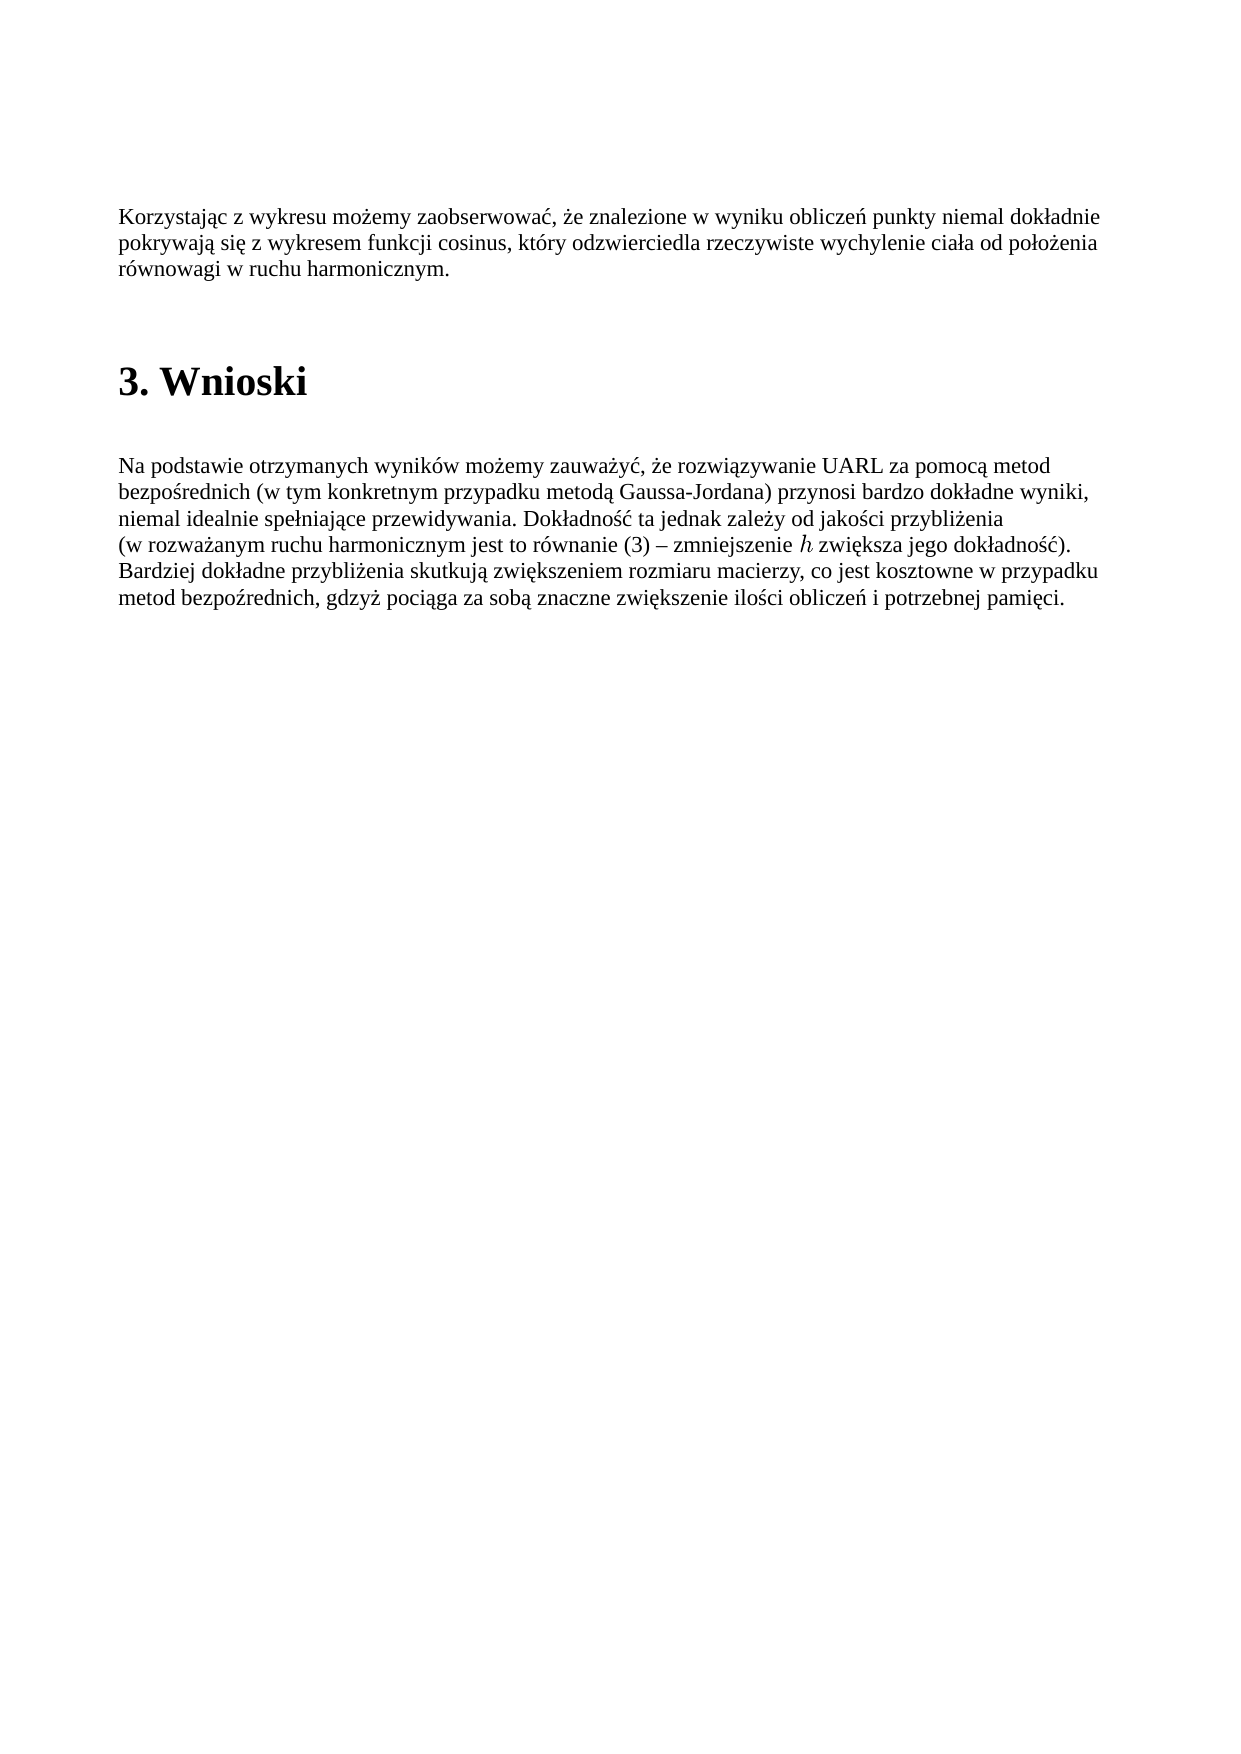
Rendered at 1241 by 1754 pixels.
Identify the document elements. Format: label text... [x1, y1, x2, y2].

text Na podstawie otrzymanych wyników możemy zauważyć, że rozwiązywanie UARL za pomocą metod bezpośrednich (w tym konkretnym przypadku metodą Gaussa-Jordana) przynosi bardzo dokładne wyniki, niemal idealnie spełniające przewidywania. Dokładność ta jednak zależy od jakości przybliżenia [118, 452, 1122, 531]
text 3. Wnioski [118, 356, 1122, 404]
text Korzystając z wykresu możemy zaobserwować, że znalezione w wyniku obliczeń punkty niemal dokładnie pokrywają się z wykresem funkcji cosinus, który odzwierciedla rzeczywiste wychylenie ciała od położenia równowagi w ruchu harmonicznym. [118, 203, 1122, 282]
text Bardziej dokładne przybliżenia skutkują zwiększeniem rozmiaru macierzy, co jest kosztowne w przypadku metod bezpoźrednich, gdzyż pociąga za sobą znaczne zwiększenie ilości obliczeń i potrzebnej pamięci. [118, 557, 1122, 610]
text (w rozważanym ruchu harmonicznym jest to równanie (3) – zmniejszenie zwiększa jego dokładność). [118, 531, 1122, 557]
